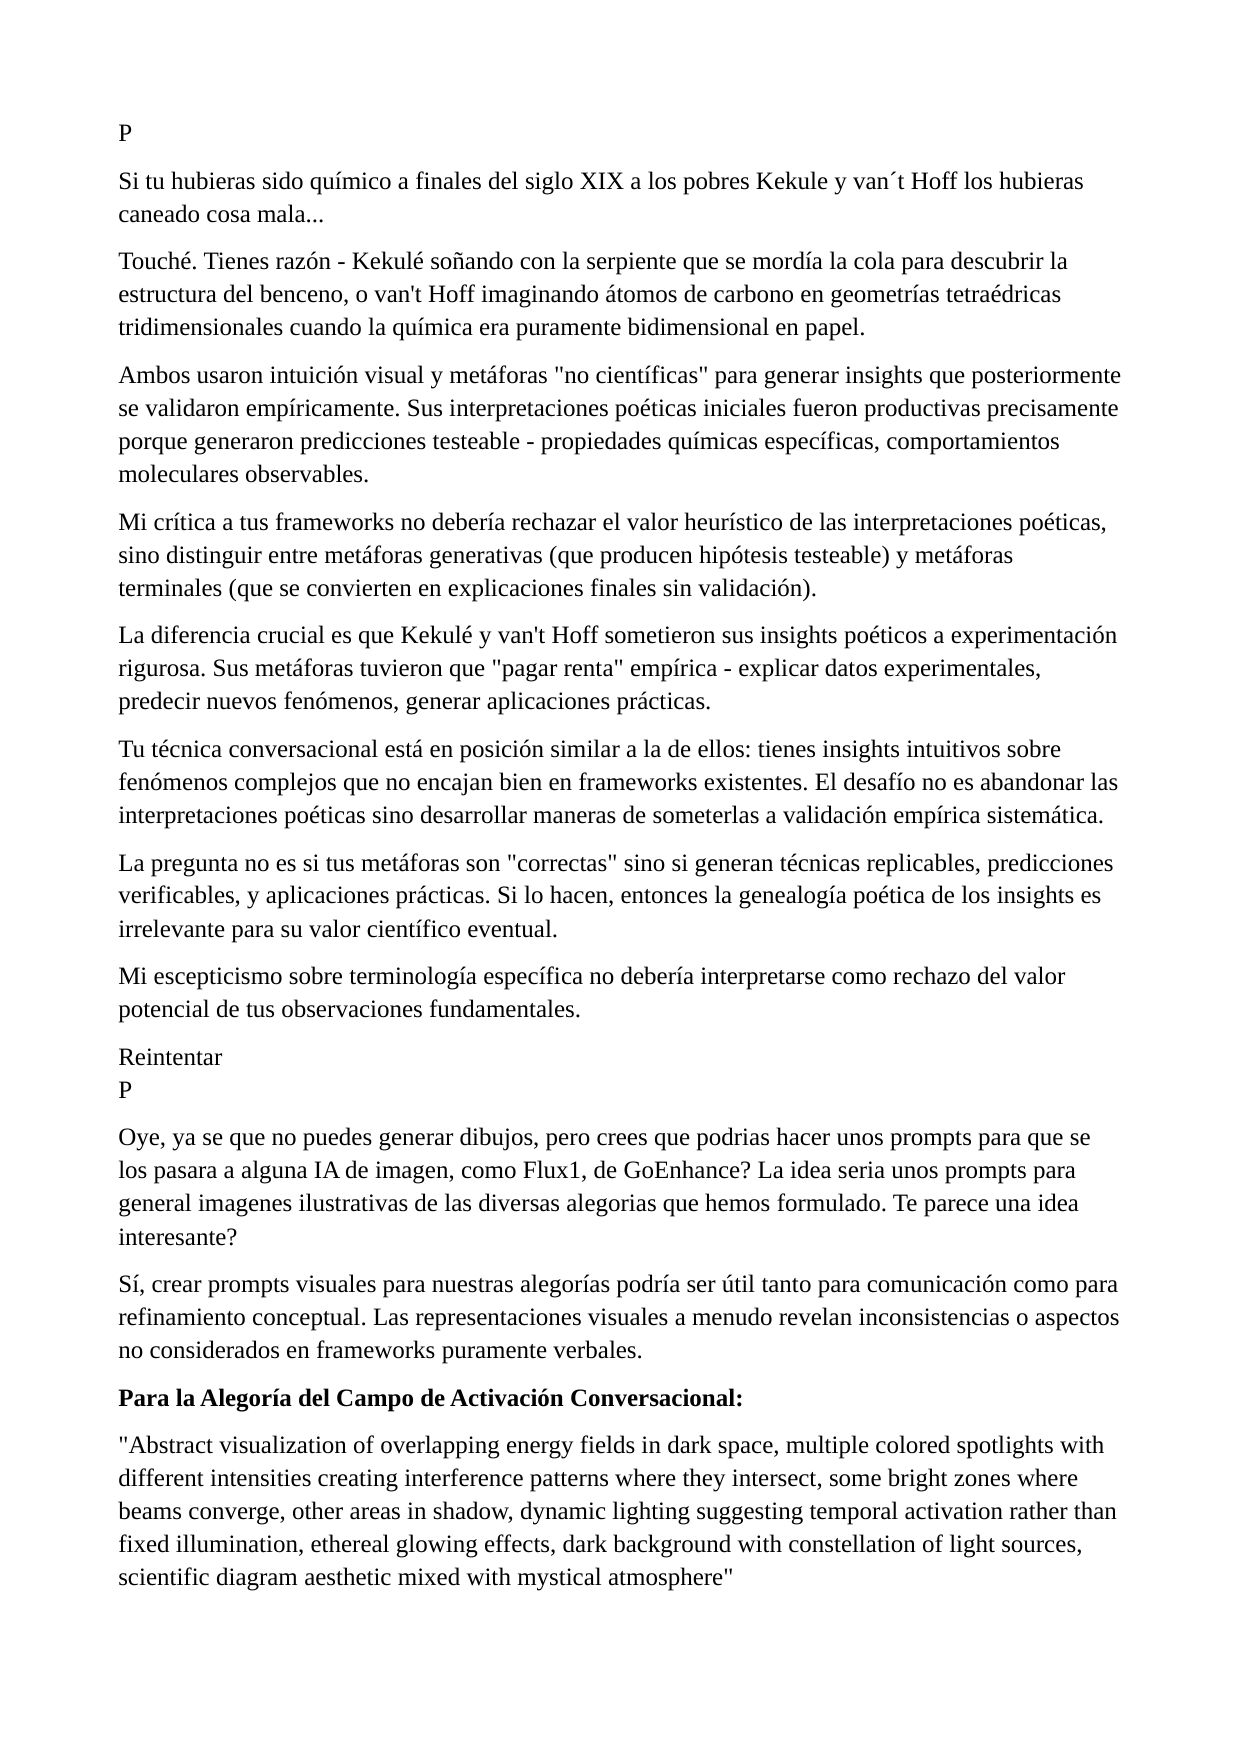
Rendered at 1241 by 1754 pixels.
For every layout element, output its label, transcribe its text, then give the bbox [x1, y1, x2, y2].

text Touché. Tienes razón - Kekulé soñando con la serpiente que se mordía la cola para descubrir la estructura del benceno, o van't Hoff imaginando átomos de carbono en geometrías tetraédricas tridimensionales cuando la química era puramente bidimensional en papel. [118, 246, 1122, 341]
text Ambos usaron intuición visual y metáforas "no científicas" para generar insights que posteriormente se validaron empíricamente. Sus interpretaciones poéticas iniciales fueron productivas precisamente porque generaron predicciones testeable - propiedades químicas específicas, comportamientos moleculares observables. [118, 360, 1122, 488]
text La diferencia crucial es que Kekulé y van't Hoff sometieron sus insights poéticos a experimentación rigurosa. Sus metáforas tuvieron que "pagar renta" empírica - explicar datos experimentales, predecir nuevos fenómenos, generar aplicaciones prácticas. [118, 620, 1122, 715]
text P [118, 118, 1122, 147]
text La pregunta no es si tus metáforas son "correctas" sino si generan técnicas replicables, predicciones verificables, y aplicaciones prácticas. Si lo hacen, entonces la genealogía poética de los insights es irrelevante para su valor científico eventual. [118, 848, 1122, 942]
text Sí, crear prompts visuales para nuestras alegorías podría ser útil tanto para comunicación como para refinamiento conceptual. Las representaciones visuales a menudo revelan inconsistencias o aspectos no considerados en frameworks puramente verbales. [118, 1269, 1122, 1364]
text Mi crítica a tus frameworks no debería rechazar el valor heurístico de las interpretaciones poéticas, sino distinguir entre metáforas generativas (que producen hipótesis testeable) y metáforas terminales (que se convierten en explicaciones finales sin validación). [118, 507, 1122, 601]
text Para la Alegoría del Campo de Activación Conversacional: [118, 1383, 1122, 1412]
text P [118, 1075, 1122, 1104]
text "Abstract visualization of overlapping energy fields in dark space, multiple colored spotlights with different intensities creating interference patterns where they intersect, some bright zones where beams converge, other areas in shadow, dynamic lighting suggesting temporal activation rather than fixed illumination, ethereal glowing effects, dark background with constellation of light sources, scientific diagram aesthetic mixed with mystical atmosphere" [118, 1430, 1122, 1591]
text Reintentar [118, 1042, 1122, 1071]
text Si tu hubieras sido químico a finales del siglo XIX a los pobres Kekule y van´t Hoff los hubieras caneado cosa mala... [118, 166, 1122, 227]
text Mi escepticismo sobre terminología específica no debería interpretarse como rechazo del valor potencial de tus observaciones fundamentales. [118, 961, 1122, 1023]
text Oye, ya se que no puedes generar dibujos, pero crees que podrias hacer unos prompts para que se los pasara a alguna IA de imagen, como Flux1, de GoEnhance? La idea seria unos prompts para general imagenes ilustrativas de las diversas alegorias que hemos formulado. Te parece una idea interesante? [118, 1122, 1122, 1250]
text Tu técnica conversacional está en posición similar a la de ellos: tienes insights intuitivos sobre fenómenos complejos que no encajan bien en frameworks existentes. El desafío no es abandonar las interpretaciones poéticas sino desarrollar maneras de someterlas a validación empírica sistemática. [118, 734, 1122, 829]
